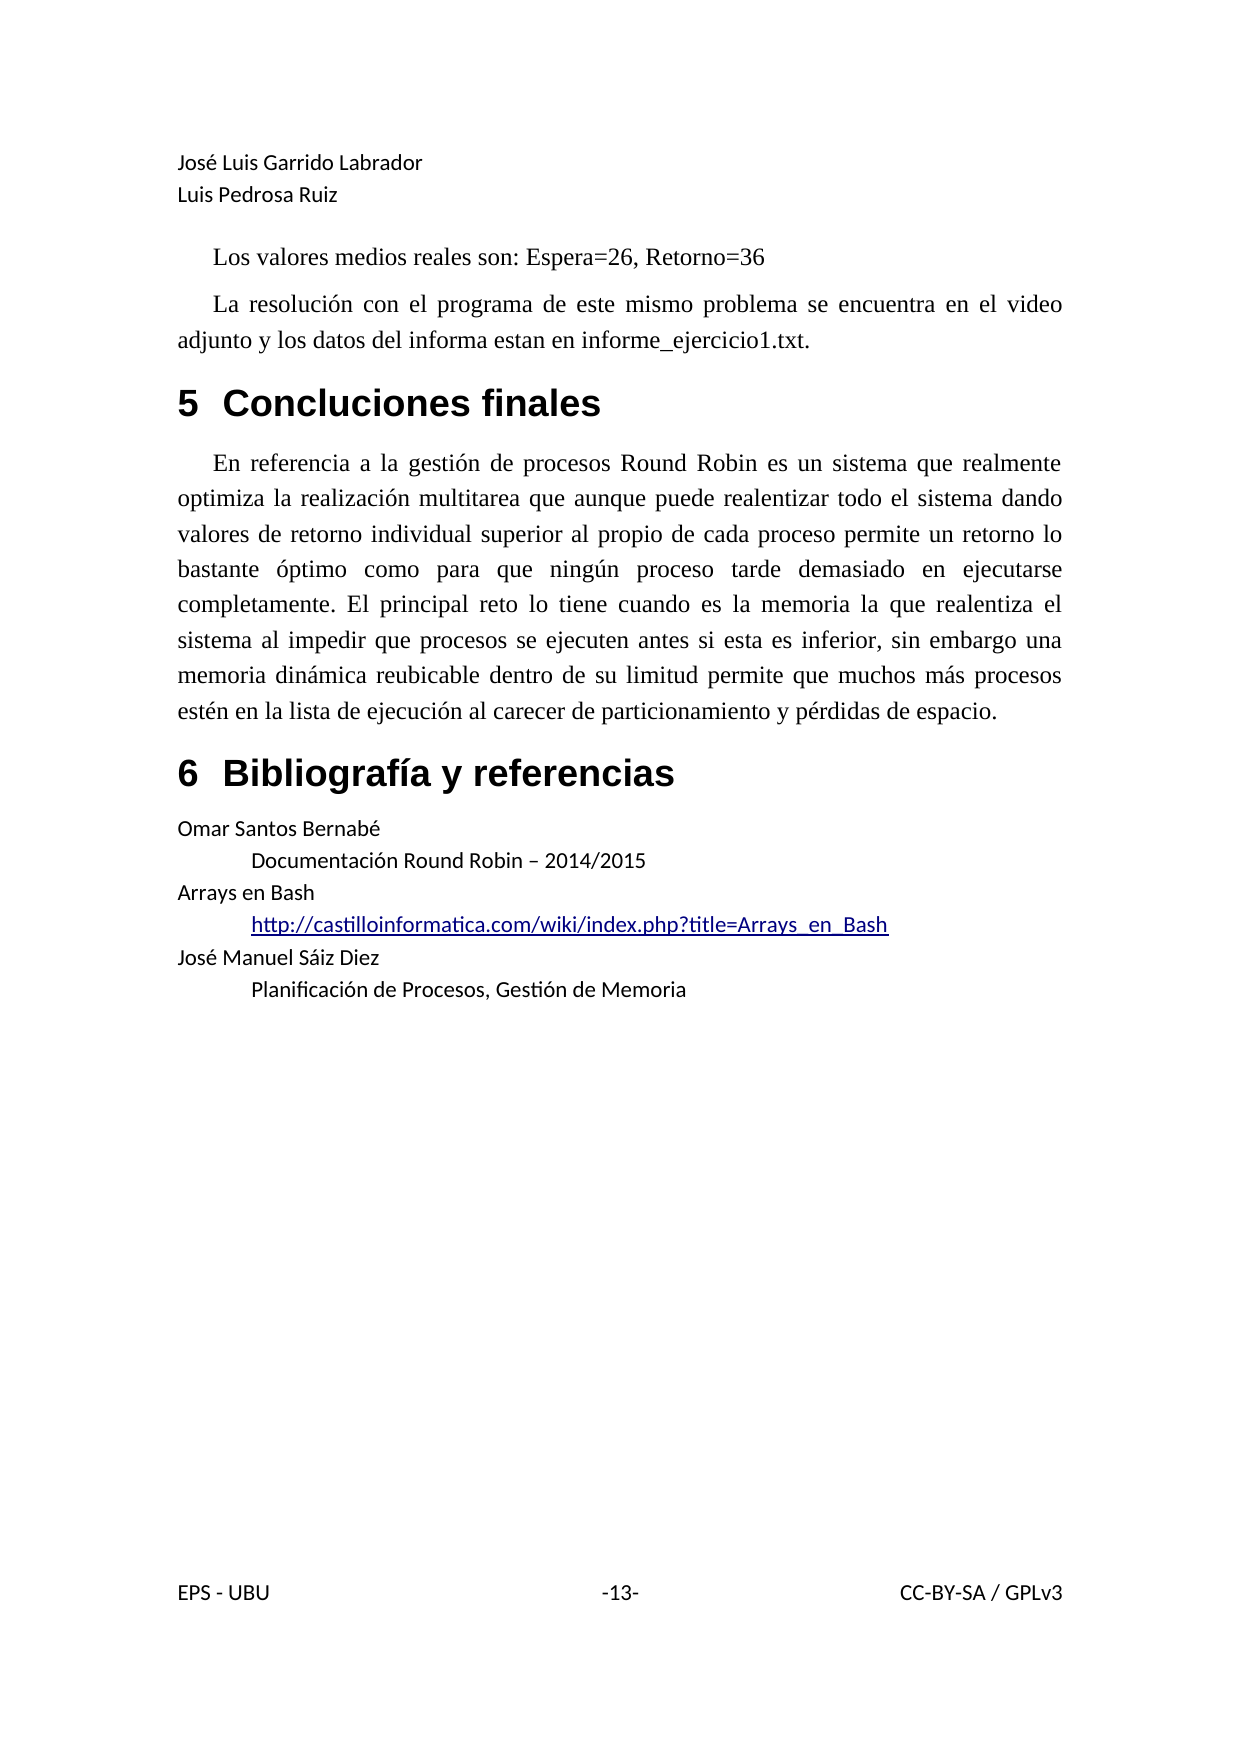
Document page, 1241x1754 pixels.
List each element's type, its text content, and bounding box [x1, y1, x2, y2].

text En referencia a la gestión de procesos Round Robin es un sistema que realmente optimiza la realización multitarea que aunque puede realentizar todo el sistema dando valores de retorno individual superior al propio de cada proceso permite un retorno lo bastante óptimo como para que ningún proceso tarde demasiado en ejecutarse completamente. El principal reto lo tiene cuando es la memoria la que realentiza el sistema al impedir que procesos se ejecuten antes si esta es inferior, sin embargo una memoria dinámica reubicable dentro de su limitud permite que muchos más procesos estén en la lista de ejecución al carecer de particionamiento y pérdidas de espacio. [177, 443, 1063, 726]
text La resolución con el programa de este mismo problema se encuentra en el video adjunto y los datos del informa estan en informe_ejercicio1.txt. [177, 284, 1063, 355]
text Omar Santos Bernabé Documentación Round Robin – 2014/2015 Arrays en Bash http://castilloinformatica.com/wiki/index.php?title=Arrays_en_Bash José Manuel Sáiz Diez Planificación de Procesos, Gestión de Memoria [177, 814, 1063, 1003]
text Los valores medios reales son: Espera=26, Retorno=36 [177, 237, 1063, 273]
subtitle Bibliografía y referencias [177, 751, 1063, 795]
subtitle Concluciones finales [177, 380, 1063, 424]
